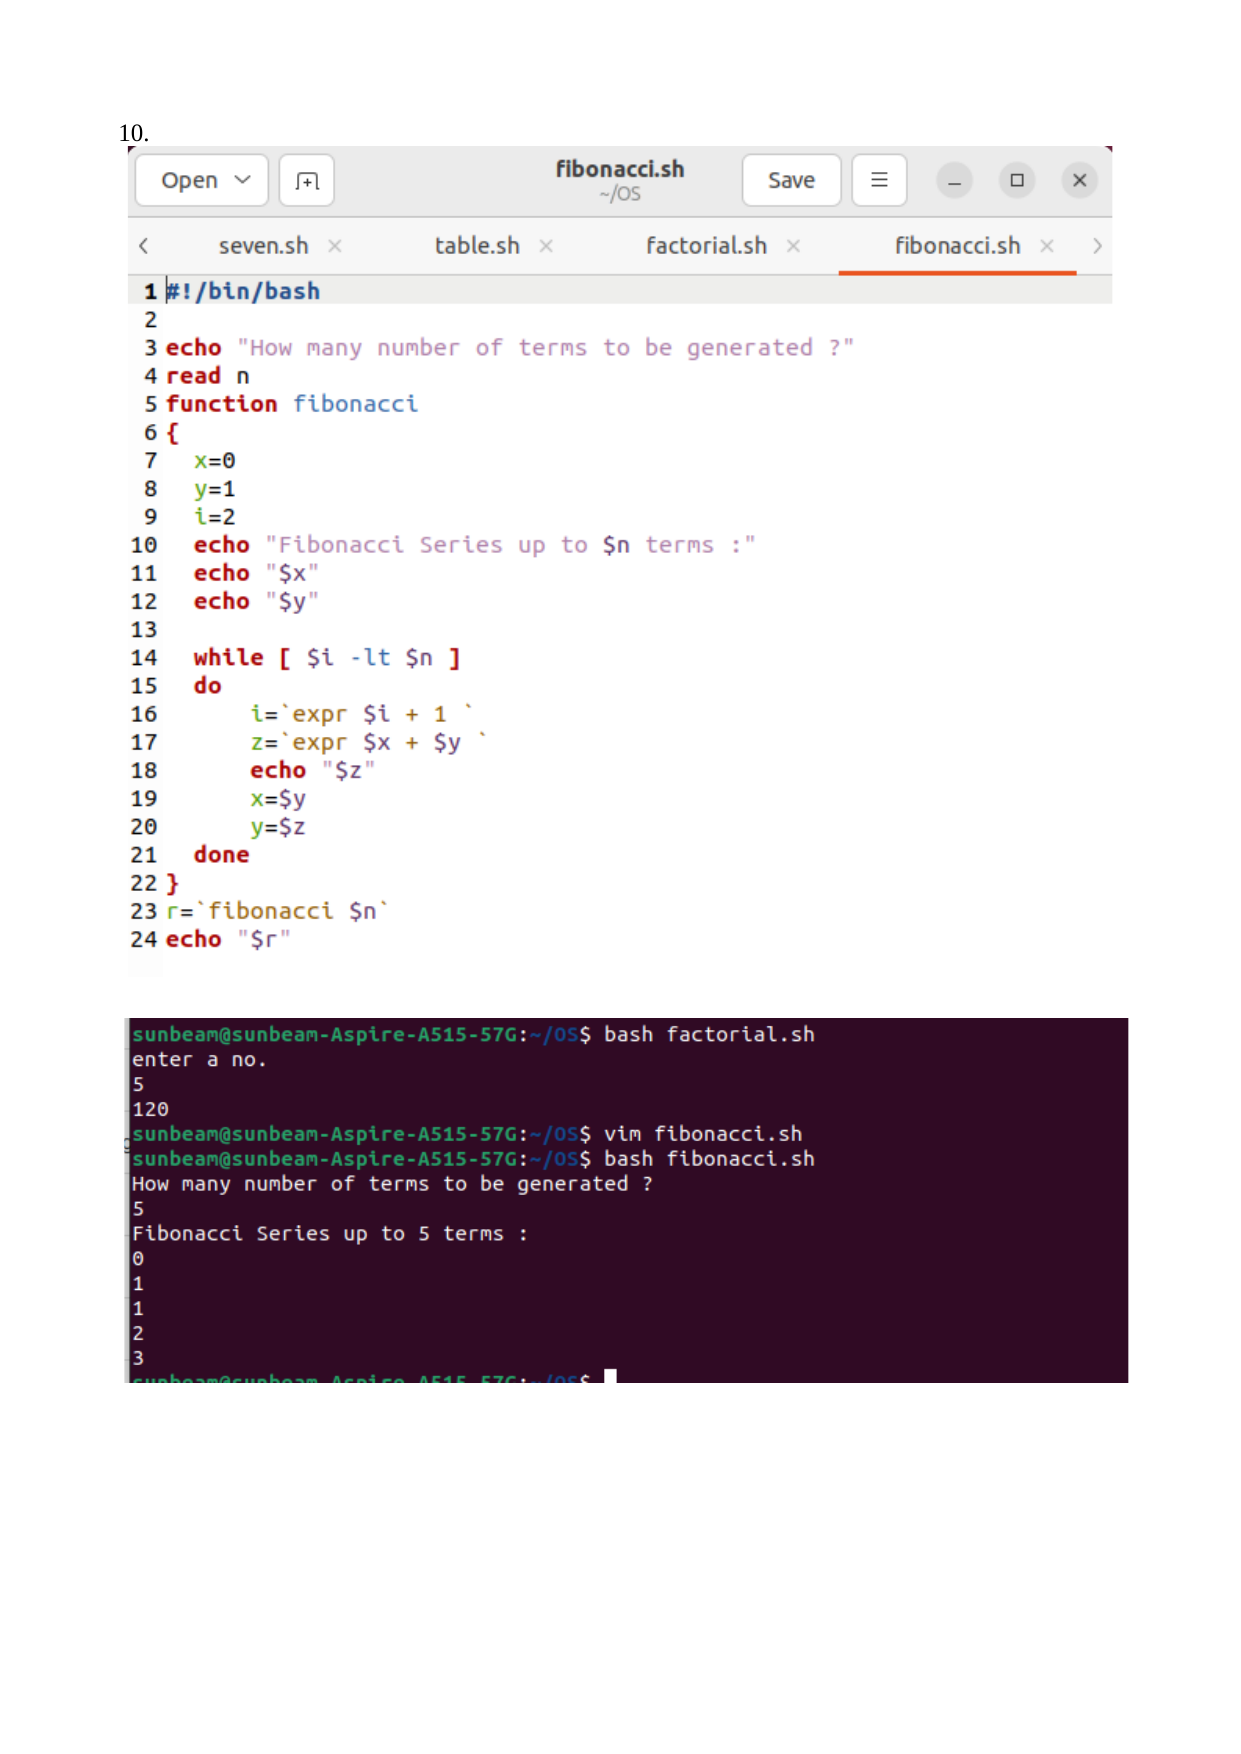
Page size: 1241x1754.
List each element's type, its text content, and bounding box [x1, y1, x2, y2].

picture [124, 1018, 1129, 1383]
picture [127, 146, 1113, 977]
text 10. [118, 118, 1122, 147]
